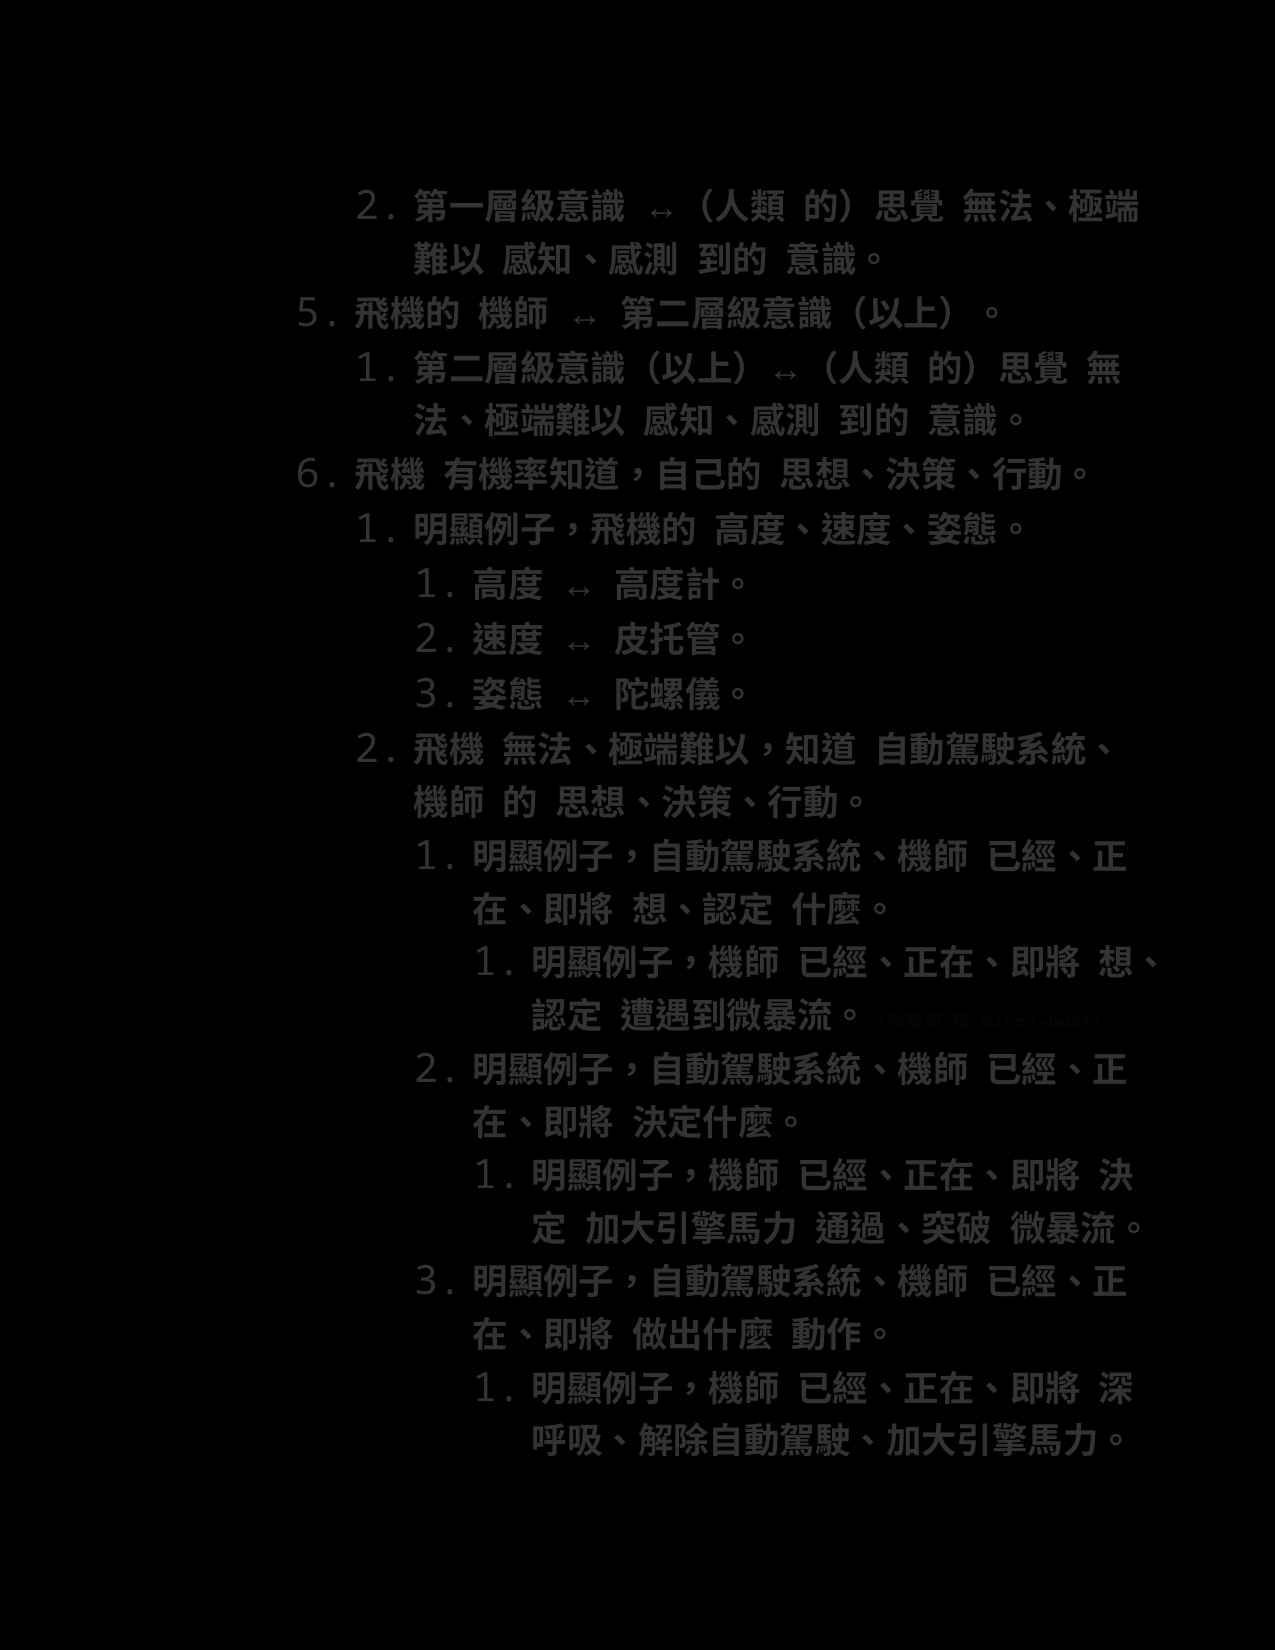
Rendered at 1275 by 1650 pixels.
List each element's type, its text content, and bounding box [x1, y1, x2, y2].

list 明顯例子，自動駕駛系統、機師 已經、正在、即將 決定什麼。 [413, 1039, 1157, 1145]
list 明顯例子，機師 已經、正在、即將 決定 加大引擎馬力 通過、突破 微暴流。 [472, 1145, 1157, 1251]
list 速度 ↔ 皮托管。 [413, 609, 1157, 664]
list 明顯例子，自動駕駛系統、機師 已經、正在、即將 做出什麼 動作。 [413, 1251, 1157, 1358]
list 明顯例子，飛機的 高度、速度、姿態。 [354, 499, 1157, 554]
list 高度 ↔ 高度計。 [413, 554, 1157, 609]
list 飛機 有機率知道，自己的 思想、決策、行動。 [295, 444, 1157, 499]
list 第二層級意識（以上）↔（人類 的）思覺 無法、極端難以 感知、感測 到的 意識。 [354, 338, 1157, 444]
list 明顯例子，自動駕駛系統、機師 已經、正在、即將 想、認定 什麼。 [413, 826, 1157, 932]
list 姿態 ↔ 陀螺儀。 [413, 664, 1157, 720]
list 第一層級意識 ↔（人類 的）思覺 無法、極端難以 感知、感測 到的 意識。 [354, 176, 1157, 283]
list 明顯例子，機師 已經、正在、即將 深呼吸、解除自動駕駛、加大引擎馬力。 [472, 1358, 1157, 1464]
list 明顯例子，機師 已經、正在、即將 想、認定 遭遇到微暴流。（微暴流 是 micro-bust） [472, 932, 1157, 1039]
list 飛機 無法、極端難以，知道 自動駕駛系統、機師 的 思想、決策、行動。 [354, 720, 1157, 826]
list 飛機的 機師 ↔ 第二層級意識（以上）。 [295, 283, 1157, 338]
